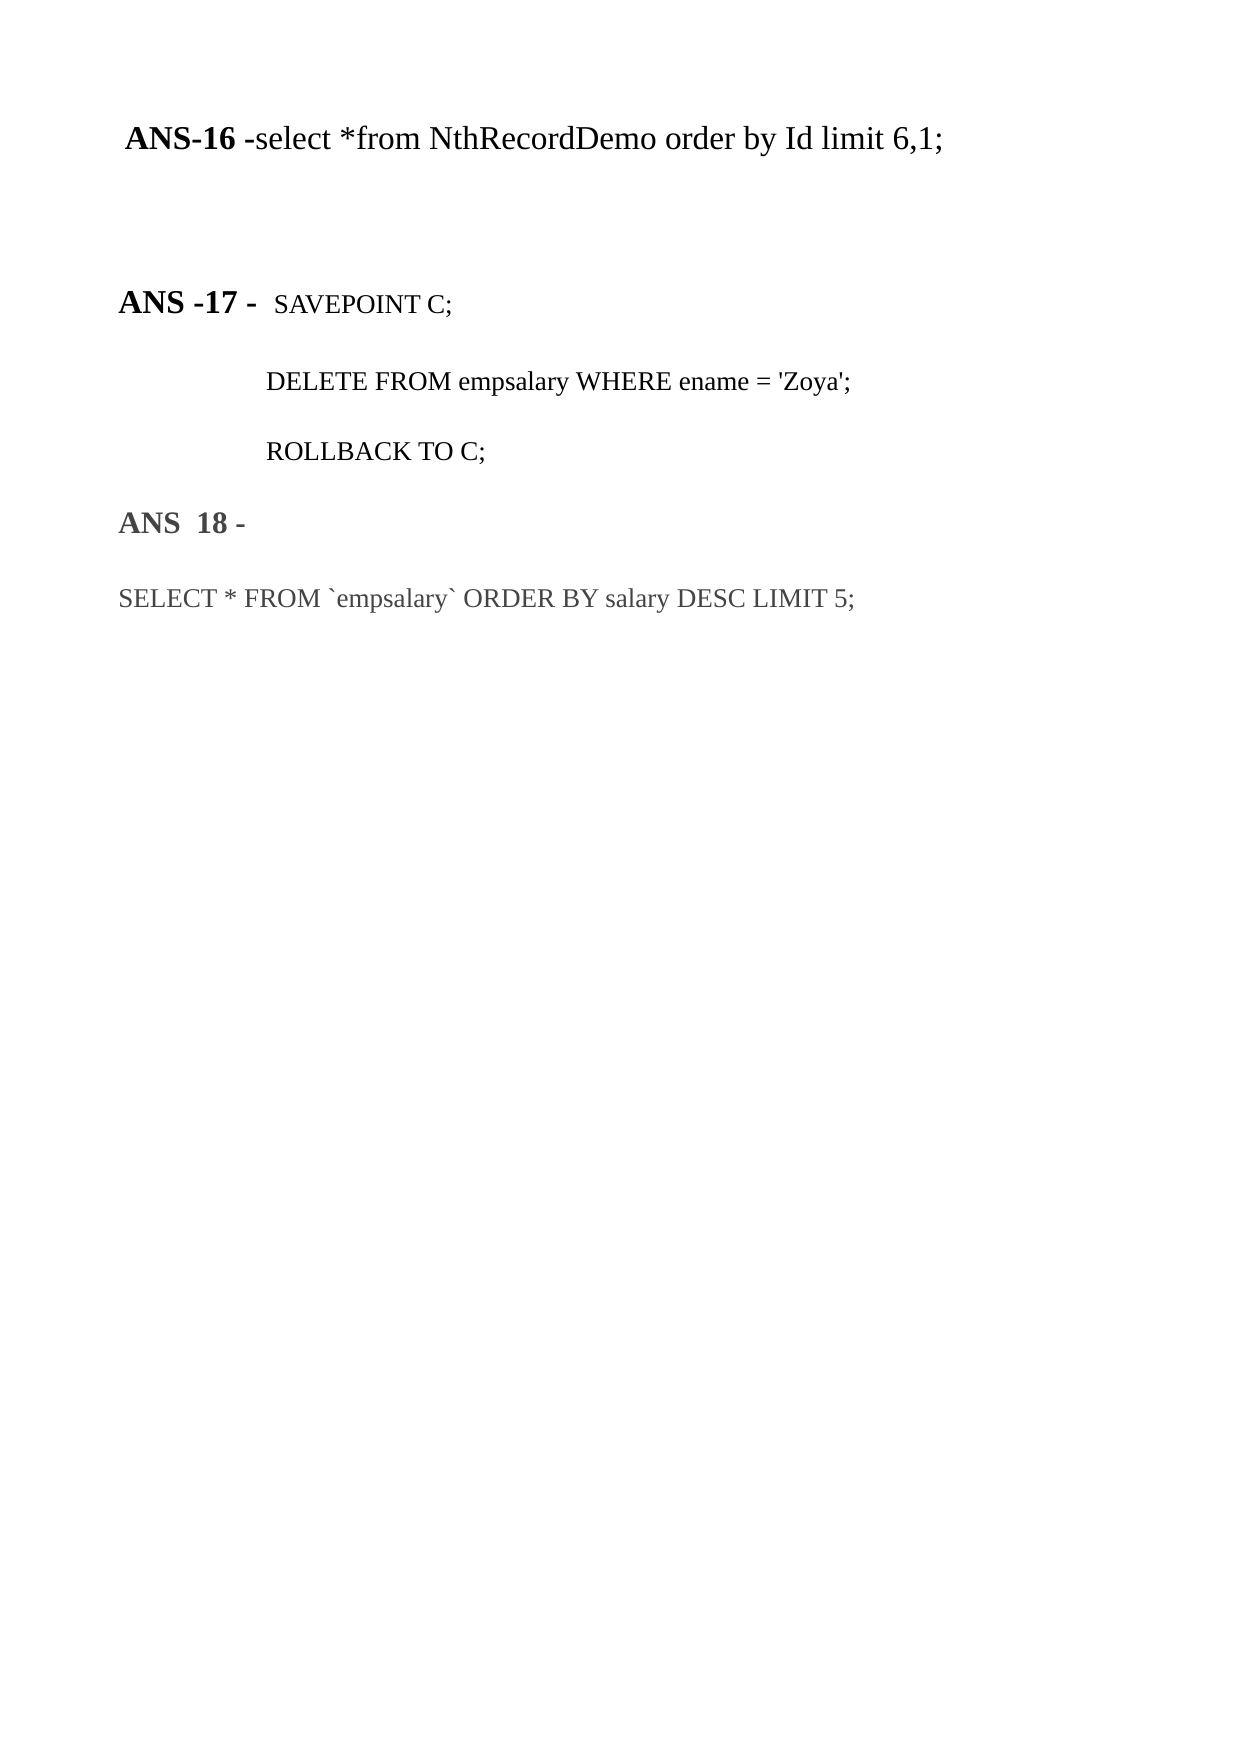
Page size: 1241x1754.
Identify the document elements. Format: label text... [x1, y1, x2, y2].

text ANS-16 -select *from NthRecordDemo order by Id limit 6,1; [118, 118, 1122, 156]
text DELETE FROM empsalary WHERE ename = 'Zoya'; [118, 365, 1122, 396]
text ROLLBACK TO C; [118, 434, 1122, 466]
text SELECT * FROM `empsalary` ORDER BY salary DESC LIMIT 5; [118, 582, 1122, 614]
text ANS 18 - [118, 504, 1122, 540]
text ANS -17 - SAVEPOINT C; [118, 282, 1122, 321]
